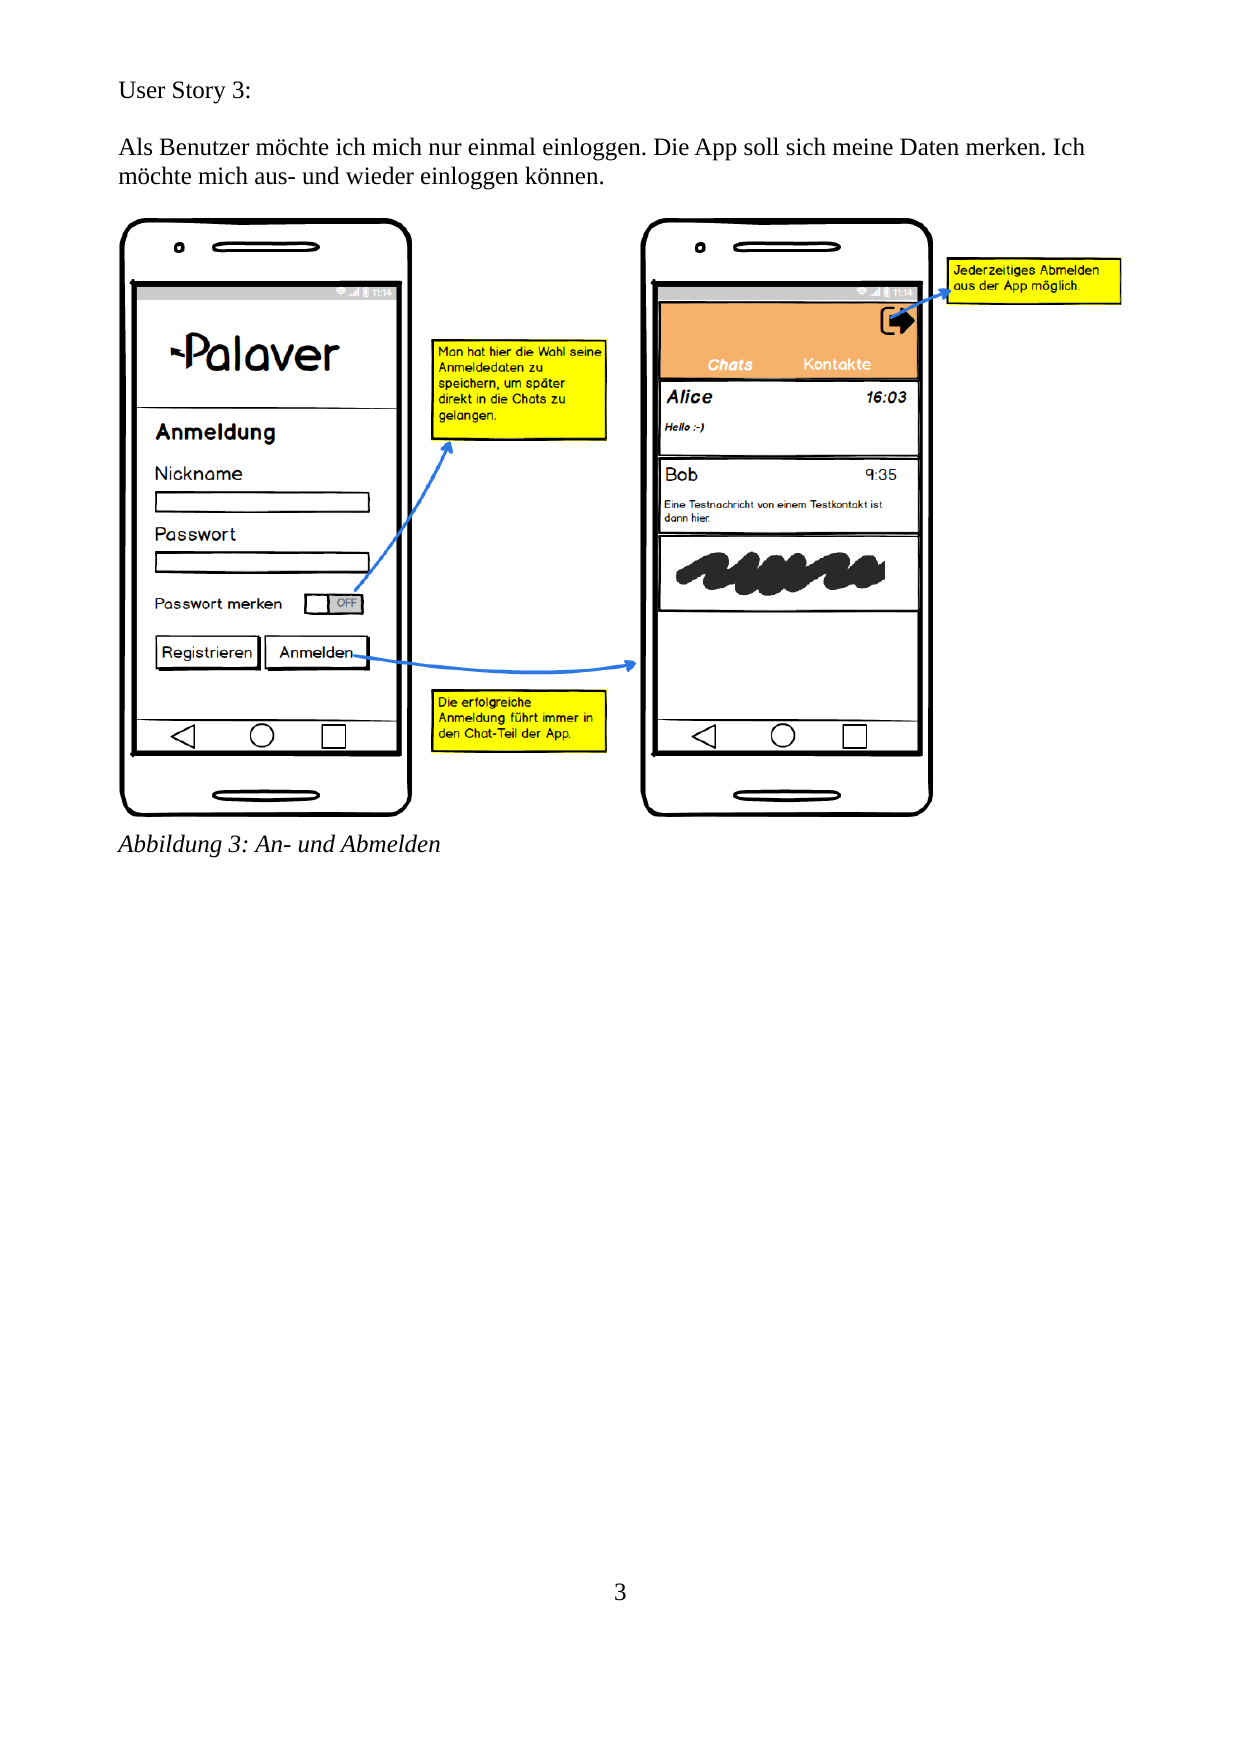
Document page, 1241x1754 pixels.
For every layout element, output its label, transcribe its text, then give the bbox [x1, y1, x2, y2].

text Als Benutzer möchte ich mich nur einmal einloggen. Die App soll sich meine Daten merken. Ich möchte mich aus- und wieder einloggen können. [118, 104, 1122, 190]
text User Story 3: [118, 75, 1122, 104]
text Abbildung 3: An- und Abmelden [118, 829, 1122, 858]
